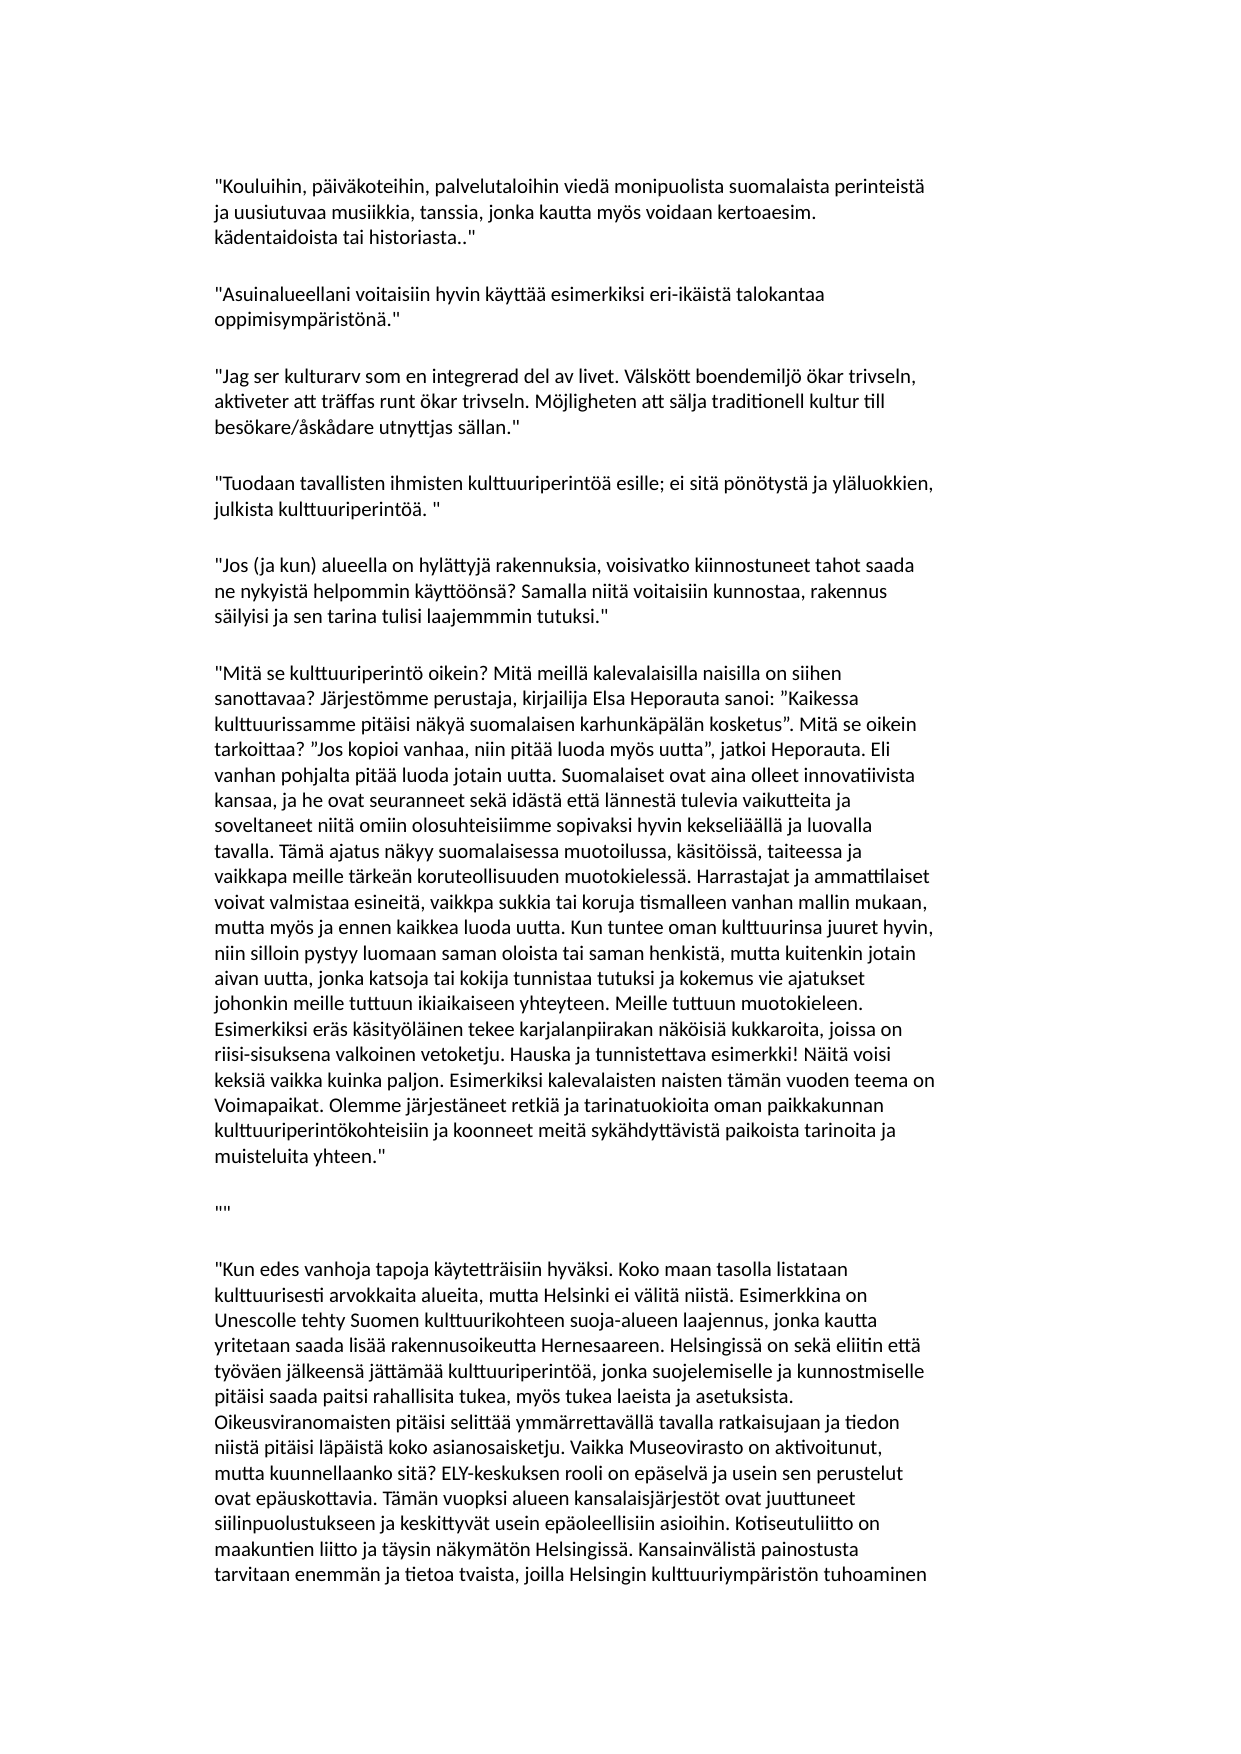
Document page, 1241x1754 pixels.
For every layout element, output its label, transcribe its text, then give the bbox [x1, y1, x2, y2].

table_cell "Kun edes vanhoja tapoja käytetträisiin hyväksi. Koko maan tasolla listataan kulttuurisesti arvokkaita alueita, mutta Helsinki ei välitä niistä. Esimerkkina on Unescolle tehty Suomen kulttuurikohteen suoja-alueen laajennus, jonka kautta yritetaan saada lisää rakennusoikeutta Hernesaareen. Helsingissä on sekä eliitin että työväen jälkeensä jättämää kulttuuriperintöä, jonka suojelemiselle ja kunnostmiselle pitäisi saada paitsi rahallisita tukea, myös tukea laeista ja asetuksista. Oikeusviranomaisten pitäisi selittää ymmärrettavällä tavalla ratkaisujaan ja tiedon niistä pitäisi läpäistä koko asianosaisketju. Vaikka Museovirasto on aktivoitunut, mutta kuunnellaanko sitä? ELY-keskuksen rooli on epäselvä ja usein sen perustelut ovat epäuskottavia. Tämän vuopksi alueen kansalaisjärjestöt ovat juuttuneet siilinpuolustukseen ja keskittyvät usein epäoleellisiin asioihin. Kotiseutuliitto on maakuntien liitto ja täysin näkymätön Helsingissä. Kansainvälistä painostusta tarvitaan enemmän ja tietoa tvaista, joilla Helsingin kulttuuriympäristön tuhoaminen [214, 1233, 952, 1594]
table_cell "Asuinalueellani voitaisiin hyvin käyttää esimerkiksi eri-ikäistä talokantaa oppimisympäristönä." [214, 258, 952, 339]
table_cell "Jos (ja kun) alueella on hylättyjä rakennuksia, voisivatko kiinnostuneet tahot saada ne nykyistä helpommin käyttöönsä? Samalla niitä voitaisiin kunnostaa, rakennus säilyisi ja sen tarina tulisi laajemmmin tutuksi." [214, 529, 952, 637]
table_cell "Jag ser kulturarv som en integrerad del av livet. Välskött boendemiljö ökar trivseln, aktiveter att träffas runt ökar trivseln. Möjligheten att sälja traditionell kultur till besökare/åskådare utnyttjas sällan." [214, 340, 952, 447]
table_cell "Mitä se kulttuuriperintö oikein? Mitä meillä kalevalaisilla naisilla on siihen sanottavaa? Järjestömme perustaja, kirjailija Elsa Heporauta sanoi: ”Kaikessa kulttuurissamme pitäisi näkyä suomalaisen karhunkäpälän kosketus”. Mitä se oikein tarkoittaa? ”Jos kopioi vanhaa, niin pitää luoda myös uutta”, jatkoi Heporauta. Eli vanhan pohjalta pitää luoda jotain uutta. Suomalaiset ovat aina olleet innovatiivista kansaa, ja he ovat seuranneet sekä idästä että lännestä tulevia vaikutteita ja soveltaneet niitä omiin olosuhteisiimme sopivaksi hyvin kekseliäällä ja luovalla tavalla. Tämä ajatus näkyy suomalaisessa muotoilussa, käsitöissä, taiteessa ja vaikkapa meille tärkeän koruteollisuuden muotokielessä. Harrastajat ja ammattilaiset voivat valmistaa esineitä, vaikkpa sukkia tai koruja tismalleen vanhan mallin mukaan, mutta myös ja ennen kaikkea luoda uutta. Kun tuntee oman kulttuurinsa juuret hyvin, niin silloin pystyy luomaan saman oloista tai saman henkistä, mutta kuitenkin jotain aivan uutta, jonka katsoja tai kokija tunnistaa tutuksi ja kokemus vie ajatukset johonkin meille tuttuun ikiaikaiseen yhteyteen. Meille tuttuun muotokieleen. Esimerkiksi eräs käsityöläinen tekee karjalanpiirakan näköisiä kukkaroita, joissa on riisi-sisuksena valkoinen vetoketju. Hauska ja tunnistettava esimerkki! Näitä voisi keksiä vaikka kuinka paljon. Esimerkiksi kalevalaisten naisten tämän vuoden teema on Voimapaikat. Olemme järjestäneet retkiä ja tarinatuokioita oman paikkakunnan kulttuuriperintökohteisiin ja koonneet meitä sykähdyttävistä paikoista tarinoita ja muisteluita yhteen." [214, 637, 952, 1176]
table_cell "" [214, 1176, 952, 1233]
table_cell "Kouluihin, päiväkoteihin, palvelutaloihin viedä monipuolista suomalaista perinteistä ja uusiutuvaa musiikkia, tanssia, jonka kautta myös voidaan kertoaesim. kädentaidoista tai historiasta.." [214, 150, 952, 257]
table_cell "Tuodaan tavallisten ihmisten kulttuuriperintöä esille; ei sitä pönötystä ja yläluokkien, julkista kulttuuriperintöä. " [214, 447, 952, 529]
